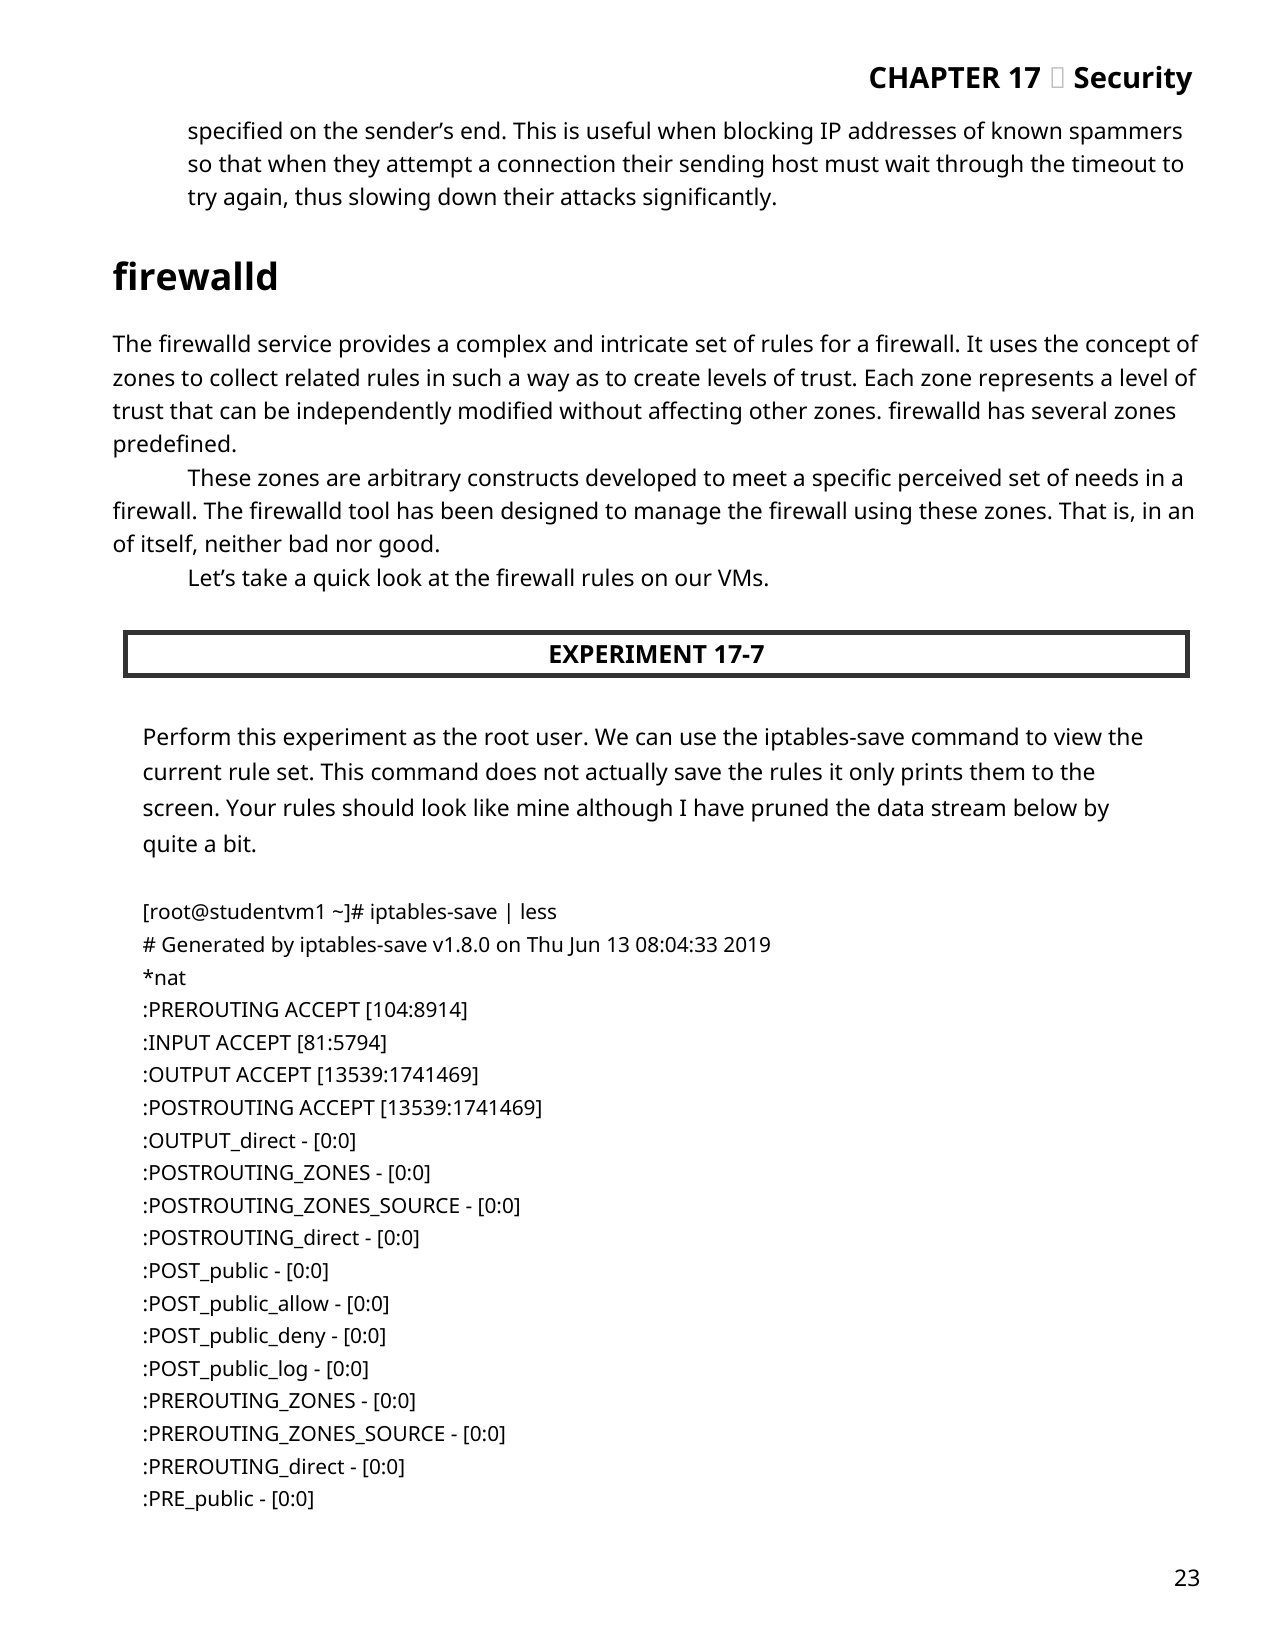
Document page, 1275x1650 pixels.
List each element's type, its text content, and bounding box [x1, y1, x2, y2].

text The firewalld service provides a complex and intricate set of rules for a firewall. It uses the concept of zones to collect related rules in such a way as to create levels of trust. Each zone represents a level of trust that can be independently modified without affecting other zones. firewalld has several zones predefined. [112, 326, 1200, 459]
text :PREROUTING_ZONES_SOURCE - [0:0] [142, 1419, 1170, 1448]
text *nat [142, 963, 1170, 991]
text :INPUT ACCEPT [81:5794] [142, 1028, 1170, 1056]
text :POST_public_deny - [0:0] [142, 1321, 1170, 1350]
text These zones are arbitrary constructs developed to meet a specific perceived set of needs in a firewall. The firewalld tool has been designed to manage the firewall using these zones. That is, in an of itself, neither bad nor good. [112, 459, 1200, 559]
text :POST_public - [0:0] [142, 1256, 1170, 1284]
text Experiment 17-7 [128, 635, 1185, 673]
text Let’s take a quick look at the firewall rules on our VMs. [112, 559, 1200, 593]
text :POSTROUTING_direct - [0:0] [142, 1223, 1170, 1252]
text :PREROUTING_direct - [0:0] [142, 1452, 1170, 1480]
text :POST_public_log - [0:0] [142, 1354, 1170, 1382]
text [root@studentvm1 ~]# iptables-save | less [142, 897, 1170, 926]
text :OUTPUT_direct - [0:0] [142, 1126, 1170, 1154]
text :POSTROUTING ACCEPT [13539:1741469] [142, 1093, 1170, 1122]
subtitle firewalld [112, 250, 1200, 301]
list specified on the sender’s end. This is useful when blocking IP addresses of known spammers so that when they attempt a connection their sending host must wait through the timeout to try again, thus slowing down their attacks significantly. [150, 112, 1200, 212]
text :OUTPUT ACCEPT [13539:1741469] [142, 1061, 1170, 1089]
text # Generated by iptables-save v1.8.0 on Thu Jun 13 08:04:33 2019 [142, 930, 1170, 958]
text :POST_public_allow - [0:0] [142, 1289, 1170, 1317]
text :POSTROUTING_ZONES - [0:0] [142, 1158, 1170, 1187]
text :POSTROUTING_ZONES_SOURCE - [0:0] [142, 1191, 1170, 1219]
text Perform this experiment as the root user. We can use the iptables-save command to view the current rule set. This command does not actually save the rules it only prints them to the screen. Your rules should look like mine although I have pruned the data stream below by quite a bit. [142, 720, 1170, 859]
text :PREROUTING_ZONES - [0:0] [142, 1387, 1170, 1415]
text :PRE_public - [0:0] [142, 1484, 1170, 1513]
text :PREROUTING ACCEPT [104:8914] [142, 995, 1170, 1024]
